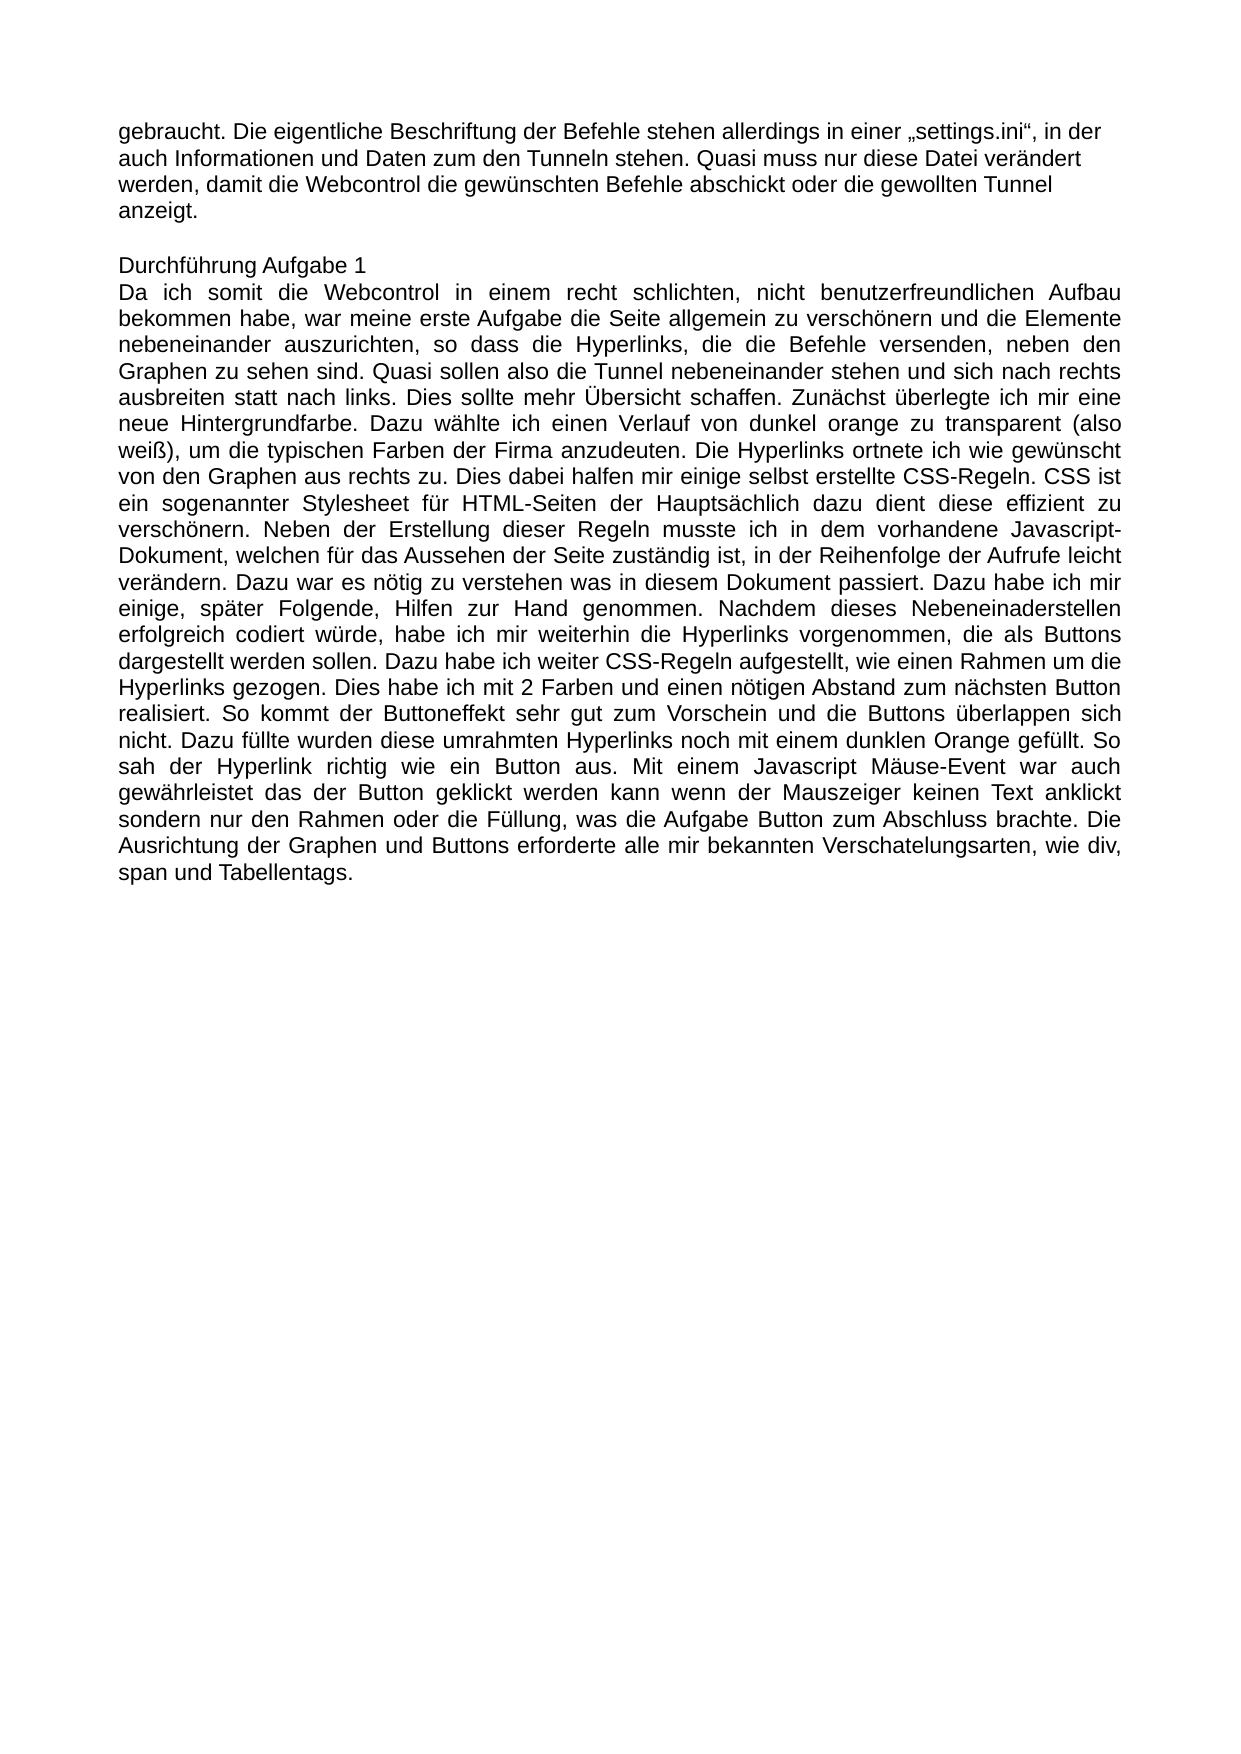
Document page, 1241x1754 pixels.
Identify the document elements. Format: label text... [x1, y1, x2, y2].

text Durchführung Aufgabe 1 [118, 252, 1122, 279]
text Da ich somit die Webcontrol in einem recht schlichten, nicht benutzerfreundlichen Aufbau bekommen habe, war meine erste Aufgabe die Seite allgemein zu verschönern und die Elemente nebeneinander auszurichten, so dass die Hyperlinks, die die Befehle versenden, neben den Graphen zu sehen sind. Quasi sollen also die Tunnel nebeneinander stehen und sich nach rechts ausbreiten statt nach links. Dies sollte mehr Übersicht schaffen. Zunächst überlegte ich mir eine neue Hintergrundfarbe. Dazu wählte ich einen Verlauf von dunkel orange zu transparent (also weiß), um die typischen Farben der Firma anzudeuten. Die Hyperlinks ortnete ich wie gewünscht von den Graphen aus rechts zu. Dies dabei halfen mir einige selbst erstellte CSS-Regeln. CSS ist ein sogenannter Stylesheet für HTML-Seiten der Hauptsächlich dazu dient diese effizient zu verschönern. Neben der Erstellung dieser Regeln musste ich in dem vorhandene Javascript-Dokument, welchen für das Aussehen der Seite zuständig ist, in der Reihenfolge der Aufrufe leicht verändern. Dazu war es nötig zu verstehen was in diesem Dokument passiert. Dazu habe ich mir einige, später Folgende, Hilfen zur Hand genommen. Nachdem dieses Nebeneinaderstellen erfolgreich codiert würde, habe ich mir weiterhin die Hyperlinks vorgenommen, die als Buttons dargestellt werden sollen. Dazu habe ich weiter CSS-Regeln aufgestellt, wie einen Rahmen um die Hyperlinks gezogen. Dies habe ich mit 2 Farben und einen nötigen Abstand zum nächsten Button realisiert. So kommt der Buttoneffekt sehr gut zum Vorschein und die Buttons überlappen sich nicht. Dazu füllte wurden diese umrahmten Hyperlinks noch mit einem dunklen Orange gefüllt. So sah der Hyperlink richtig wie ein Button aus. Mit einem Javascript Mäuse-Event war auch gewährleistet das der Button geklickt werden kann wenn der Mauszeiger keinen Text anklickt sondern nur den Rahmen oder die Füllung, was die Aufgabe Button zum Abschluss brachte. Die Ausrichtung der Graphen und Buttons erforderte alle mir bekannten Verschatelungsarten, wie div, span und Tabellentags. [118, 279, 1122, 885]
text gebraucht. Die eigentliche Beschriftung der Befehle stehen allerdings in einer „settings.ini“, in der auch Informationen und Daten zum den Tunneln stehen. Quasi muss nur diese Datei verändert werden, damit die Webcontrol die gewünschten Befehle abschickt oder die gewollten Tunnel anzeigt. [118, 118, 1122, 223]
